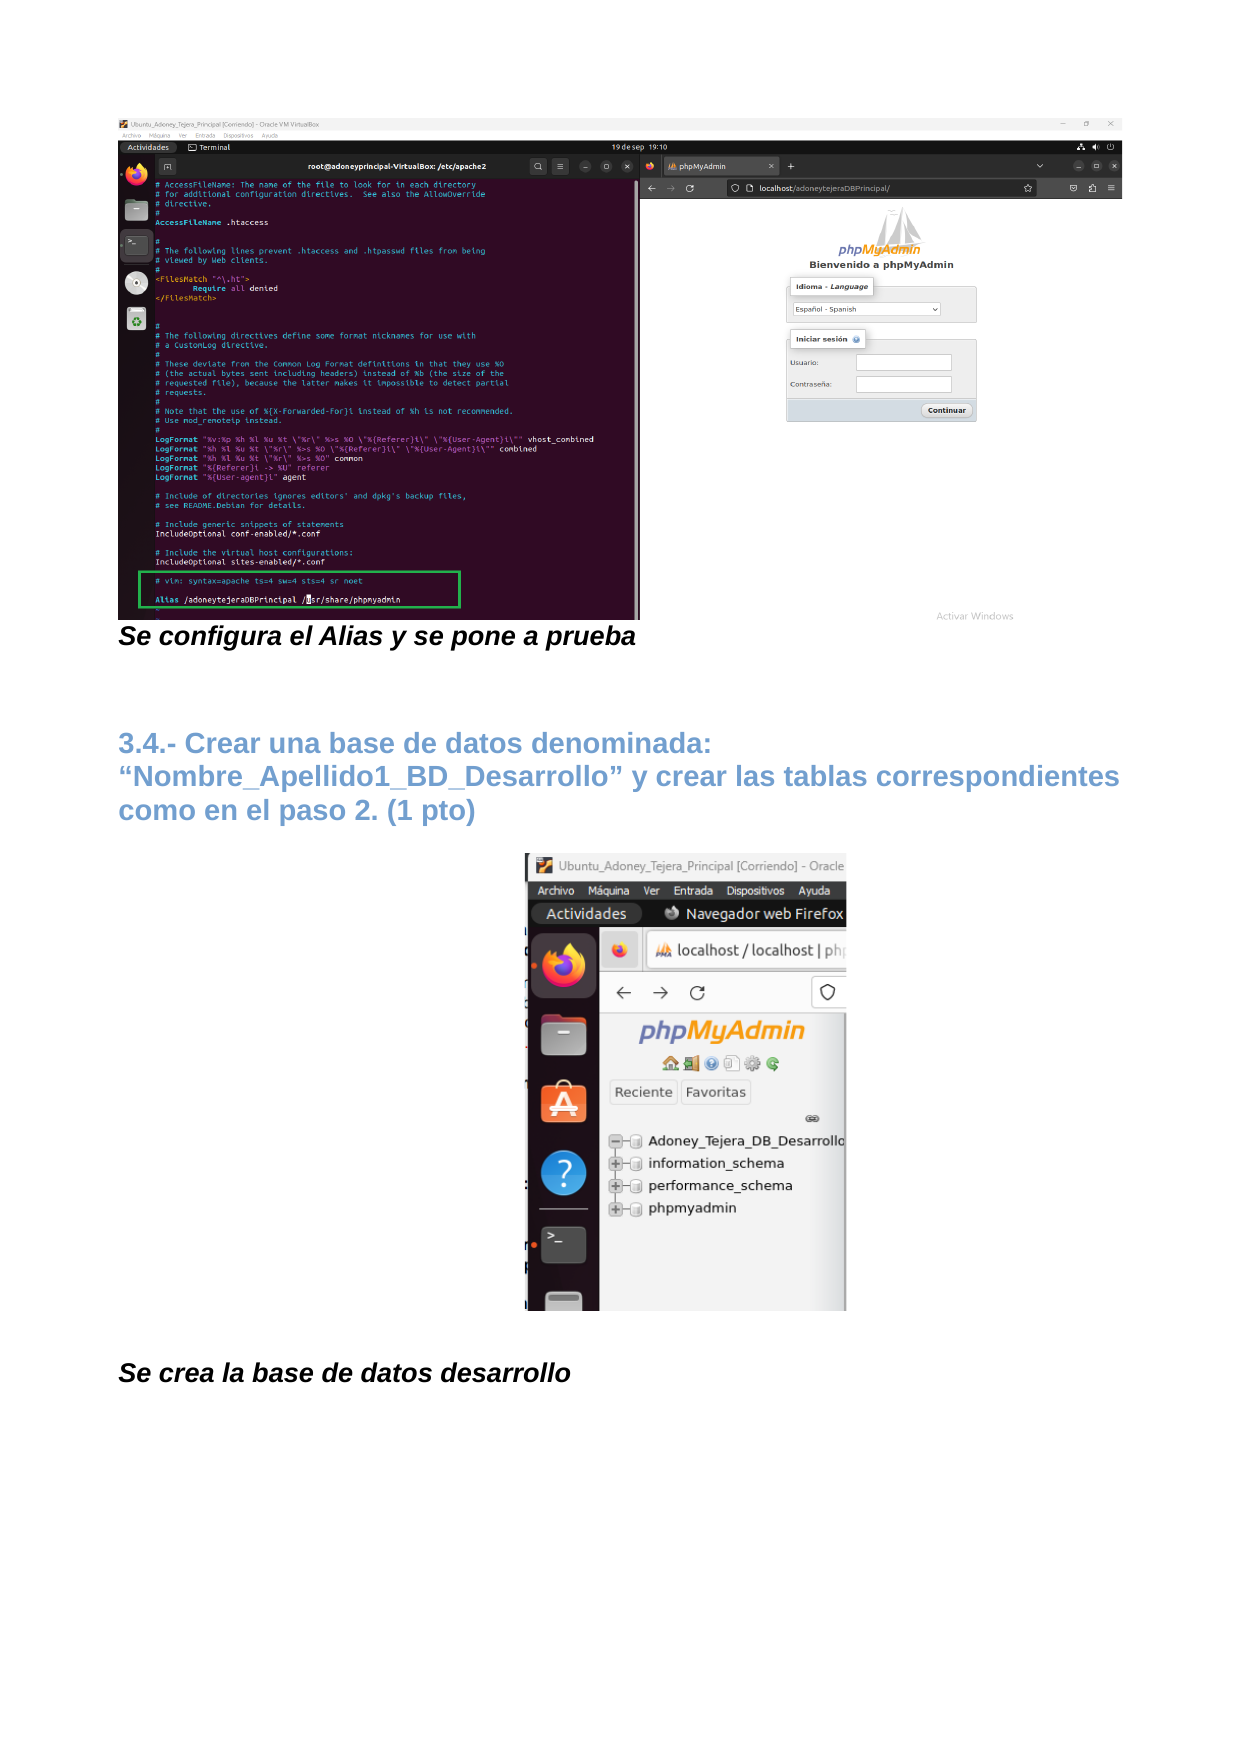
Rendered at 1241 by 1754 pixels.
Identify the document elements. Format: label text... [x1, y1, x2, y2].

picture [524, 853, 847, 1311]
subtitle 3.4.- Crear una base de datos denominada: “Nombre_Apellido1_BD_Desarrollo” y crear las tablas correspondientes como en el paso 2. (1 pto) [118, 726, 1122, 826]
subtitle Se crea la base de datos desarrollo [118, 1357, 1122, 1389]
subtitle Se configura el Alias y se pone a prueba [118, 620, 1122, 651]
picture [118, 118, 1123, 620]
